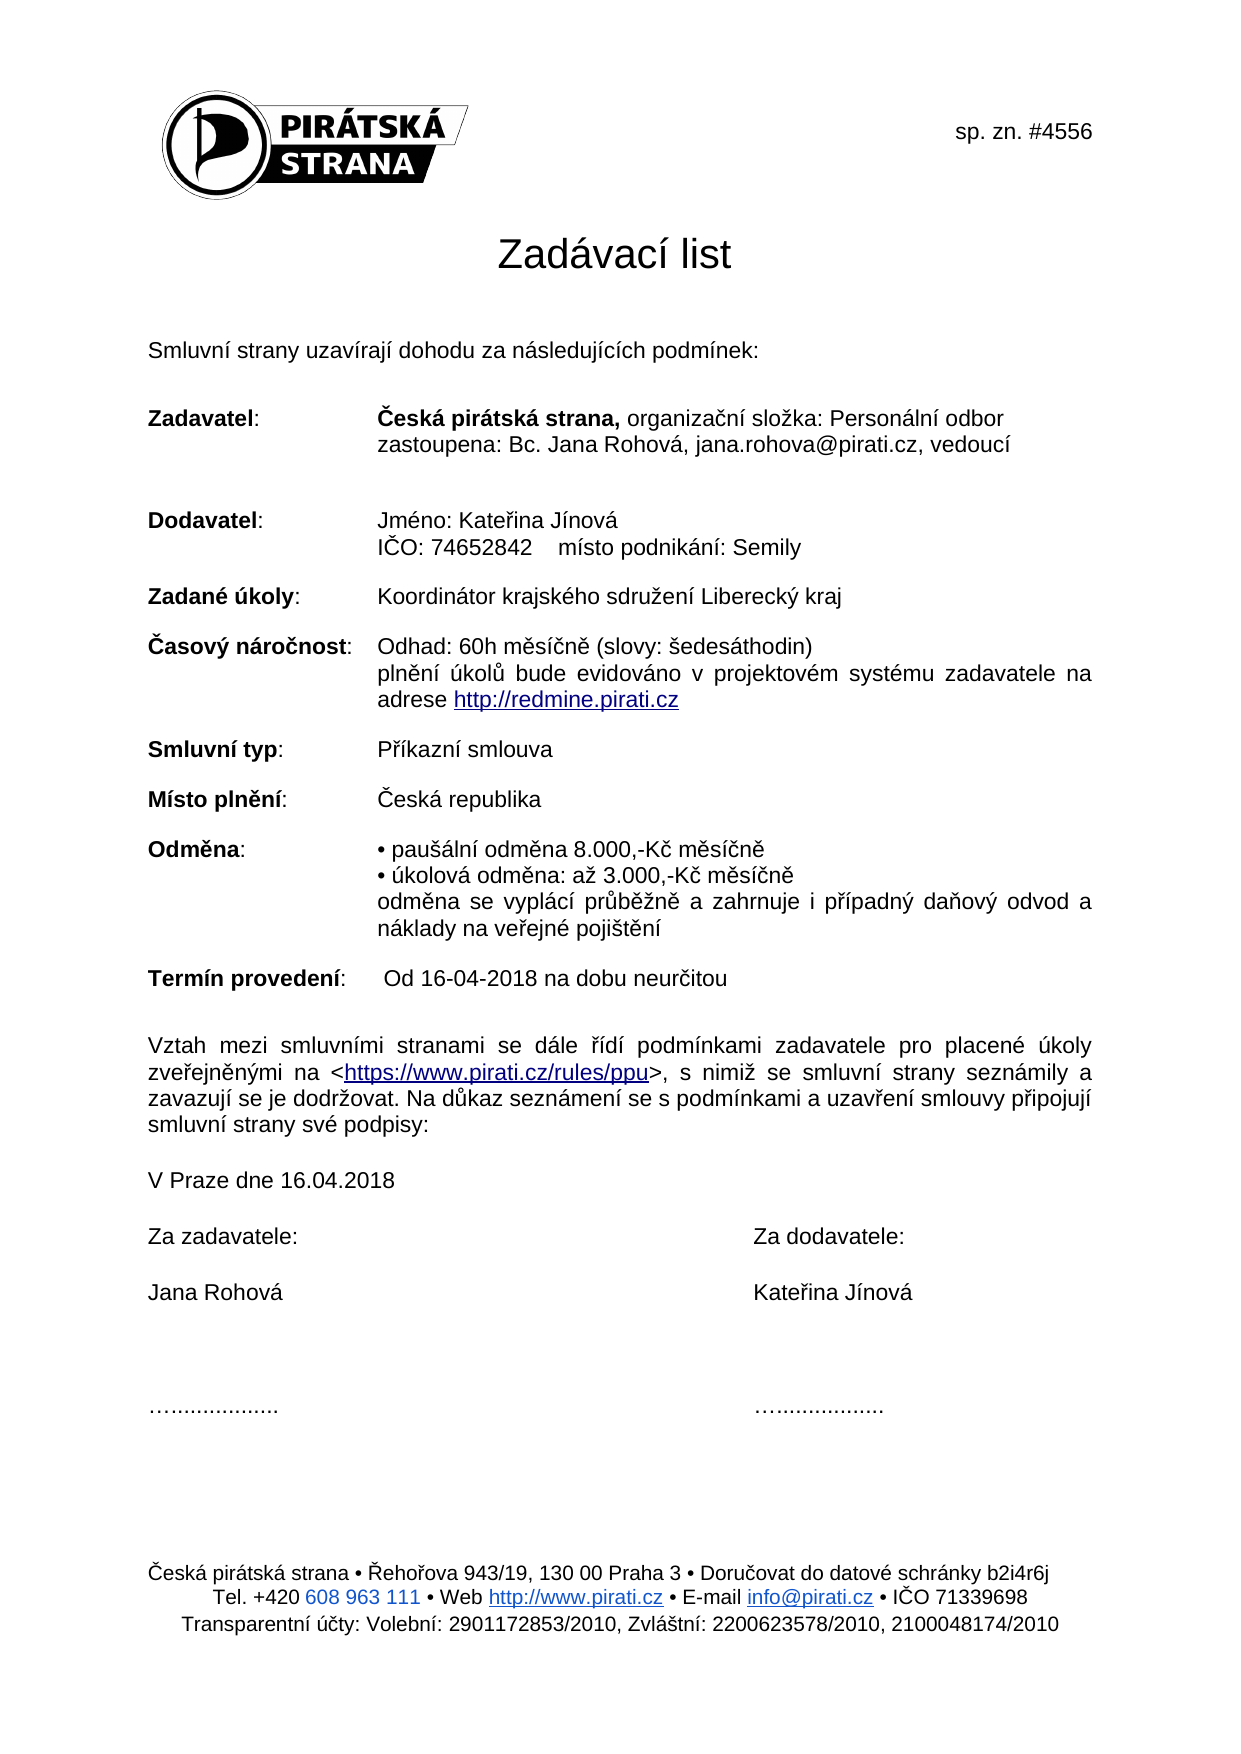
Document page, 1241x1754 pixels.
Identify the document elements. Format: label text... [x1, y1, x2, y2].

table_cell Smluvní typ: [148, 724, 377, 774]
text …................. …................. [148, 1392, 1093, 1418]
table_cell Odhad: 60h měsíčně (slovy: šedesáthodin) plnění úkolů bude evidováno v projektovém systému zadavatele na adrese http://redmine.pirati.cz [377, 621, 1093, 724]
text V Praze dne 16.04.2018 [148, 1167, 1093, 1193]
text Vztah mezi smluvními stranami se dále řídí podmínkami zadavatele pro placené úkoly zveřejněnými na <https://www.pirati.cz/rules/ppu>, s nimiž se smluvní strany seznámily a zavazují se je dodržovat. Na důkaz seznámení se s podmínkami a uzavření smlouvy připojují smluvní strany své podpisy: [148, 1032, 1093, 1138]
table_cell Místo plnění: [148, 774, 377, 824]
text Smluvní strany uzavírají dohodu za následujících podmínek: [148, 337, 1093, 363]
subtitle Zadávací list [148, 230, 1093, 278]
table_cell Dodavatel: [148, 495, 377, 572]
text sp. zn. #4556 [483, 118, 1093, 144]
table_cell Odměna: [148, 824, 377, 953]
text Za zadavatele: Za dodavatele: [148, 1223, 1093, 1249]
table_cell Od 16-04-2018 na dobu neurčitou [377, 953, 1093, 1003]
text Jana Rohová Kateřina Jínová [148, 1279, 1093, 1305]
table_header Zadavatel: [148, 393, 377, 495]
table_cell Koordinátor krajského sdružení Liberecký kraj [377, 572, 1093, 621]
picture [147, 75, 483, 214]
table_cell • paušální odměna 8.000,-Kč měsíčně • úkolová odměna: až 3.000,-Kč měsíčně odměna se vyplácí průběžně a zahrnuje i případný daňový odvod a náklady na veřejné pojištění [377, 824, 1093, 953]
table_cell Časový náročnost: [148, 621, 377, 724]
table_cell Příkazní smlouva [377, 724, 1093, 774]
table_header Česká pirátská strana, organizační složka: Personální odbor zastoupena: Bc. Jana Rohová, jana.rohova@pirati.cz, vedoucí [377, 393, 1093, 495]
table_cell Jméno: Kateřina Jínová IČO: 74652842 místo podnikání: Semily [377, 495, 1093, 572]
table_cell Zadané úkoly: [148, 572, 377, 621]
table_cell Česká republika [377, 774, 1093, 824]
table_cell Termín provedení: [148, 953, 377, 1003]
